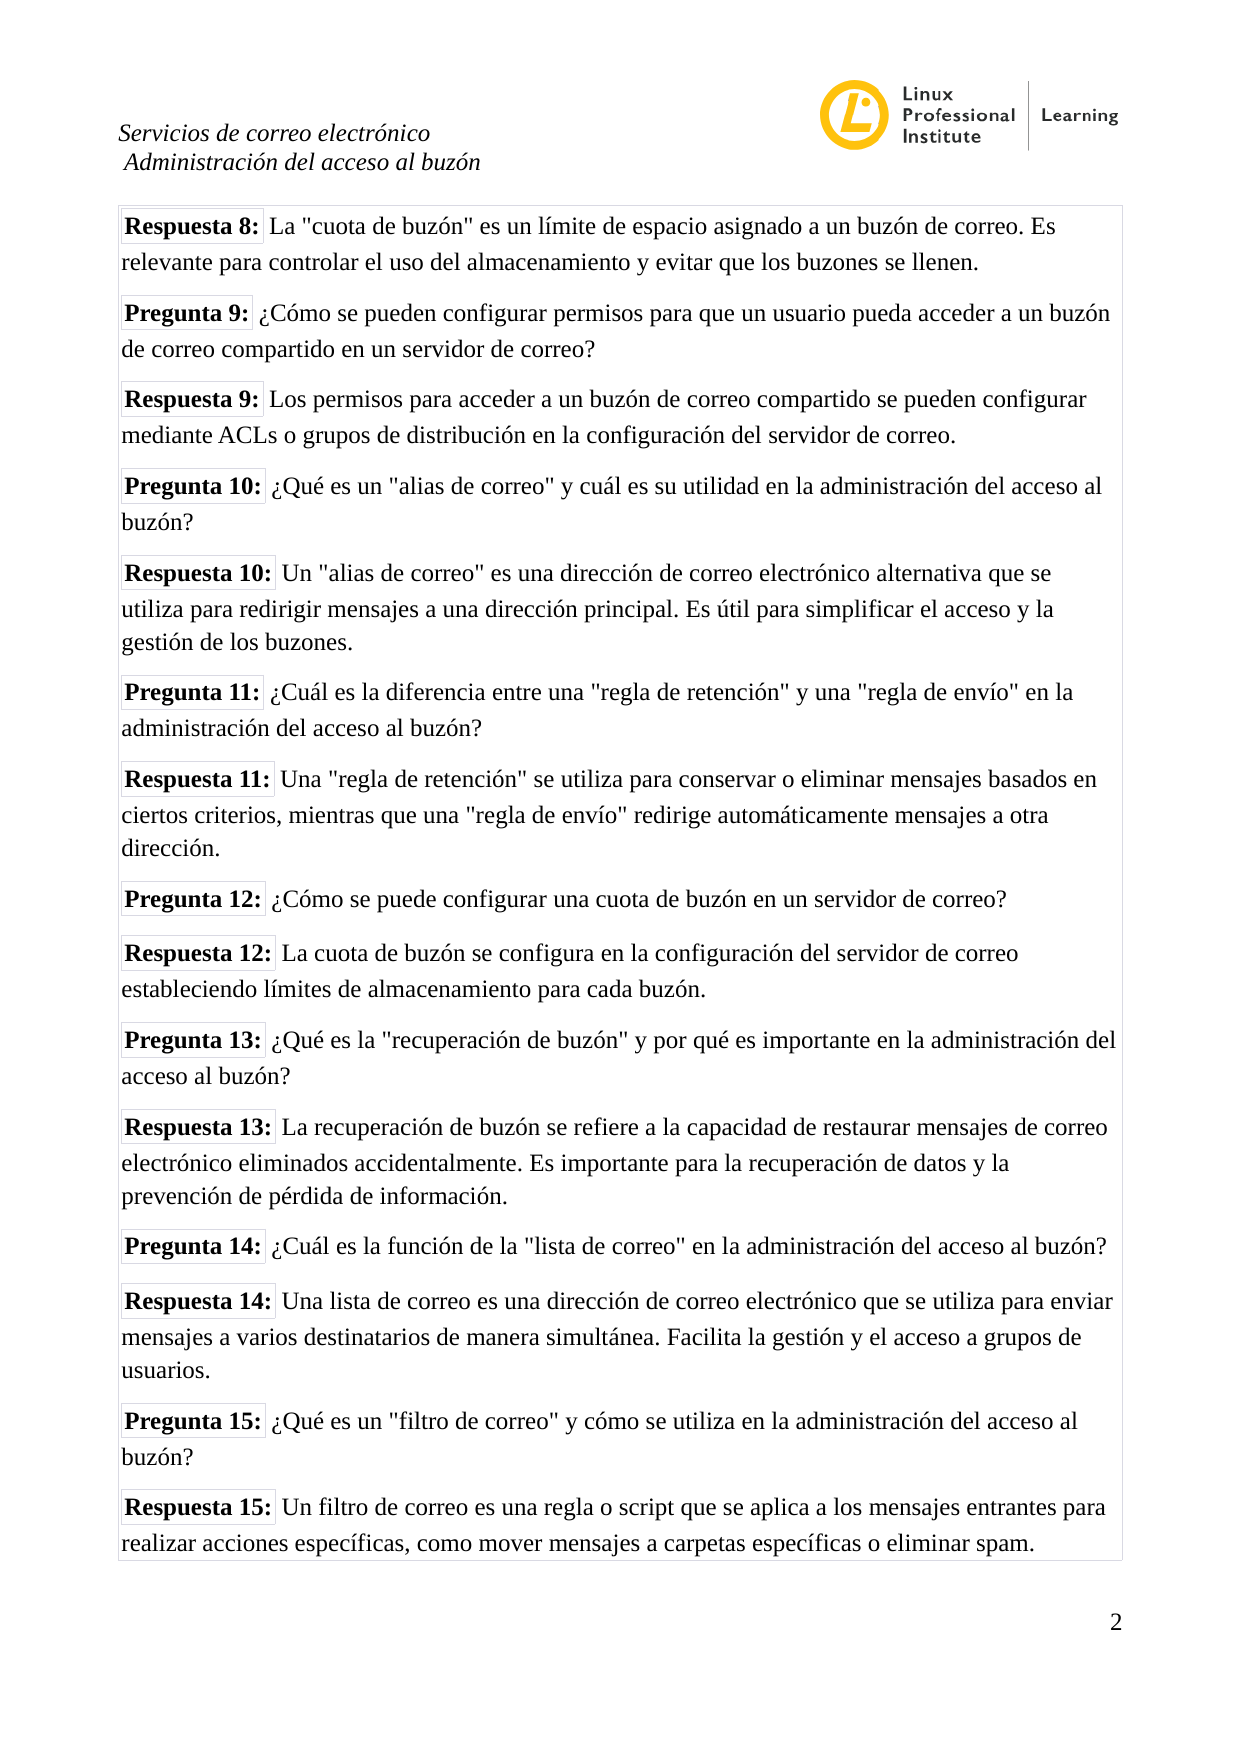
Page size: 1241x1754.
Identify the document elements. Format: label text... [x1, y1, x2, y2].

text Pregunta 9: ¿Cómo se pueden configurar permisos para que un usuario pueda acceder a un buzón de correo compartido en un servidor de correo? [119, 292, 1122, 363]
text Respuesta 8: La "cuota de buzón" es un límite de espacio asignado a un buzón de correo. Es relevante para controlar el uso del almacenamiento y evitar que los buzones se llenen. [119, 206, 1122, 276]
text Pregunta 12: ¿Cómo se puede configurar una cuota de buzón en un servidor de correo? [119, 878, 1122, 916]
text Respuesta 12: La cuota de buzón se configura en la configuración del servidor de correo estableciendo límites de almacenamiento para cada buzón. [119, 932, 1122, 1003]
text Respuesta 10: Un "alias de correo" es una dirección de correo electrónico alternativa que se utiliza para redirigir mensajes a una dirección principal. Es útil para simplificar el acceso y la gestión de los buzones. [119, 552, 1122, 656]
text Respuesta 9: Los permisos para acceder a un buzón de correo compartido se pueden configurar mediante ACLs o grupos de distribución en la configuración del servidor de correo. [119, 378, 1122, 449]
text Pregunta 14: ¿Cuál es la función de la "lista de correo" en la administración del acceso al buzón? [119, 1225, 1122, 1263]
text Respuesta 13: La recuperación de buzón se refiere a la capacidad de restaurar mensajes de correo electrónico eliminados accidentalmente. Es importante para la recuperación de datos y la prevención de pérdida de información. [119, 1106, 1122, 1209]
text Respuesta 11: Una "regla de retención" se utiliza para conservar o eliminar mensajes basados en ciertos criterios, mientras que una "regla de envío" redirige automáticamente mensajes a otra dirección. [119, 758, 1122, 862]
text Respuesta 14: Una lista de correo es una dirección de correo electrónico que se utiliza para enviar mensajes a varios destinatarios de manera simultánea. Facilita la gestión y el acceso a grupos de usuarios. [119, 1280, 1122, 1384]
text Pregunta 15: ¿Qué es un "filtro de correo" y cómo se utiliza en la administración del acceso al buzón? [119, 1400, 1122, 1471]
picture [819, 79, 1119, 151]
text Pregunta 11: ¿Cuál es la diferencia entre una "regla de retención" y una "regla de envío" en la administración del acceso al buzón? [119, 671, 1122, 742]
text Pregunta 10: ¿Qué es un "alias de correo" y cuál es su utilidad en la administración del acceso al buzón? [119, 465, 1122, 536]
text Respuesta 15: Un filtro de correo es una regla o script que se aplica a los mensajes entrantes para realizar acciones específicas, como mover mensajes a carpetas específicas o eliminar spam. [119, 1486, 1122, 1560]
text Pregunta 13: ¿Qué es la "recuperación de buzón" y por qué es importante en la administración del acceso al buzón? [119, 1019, 1122, 1090]
